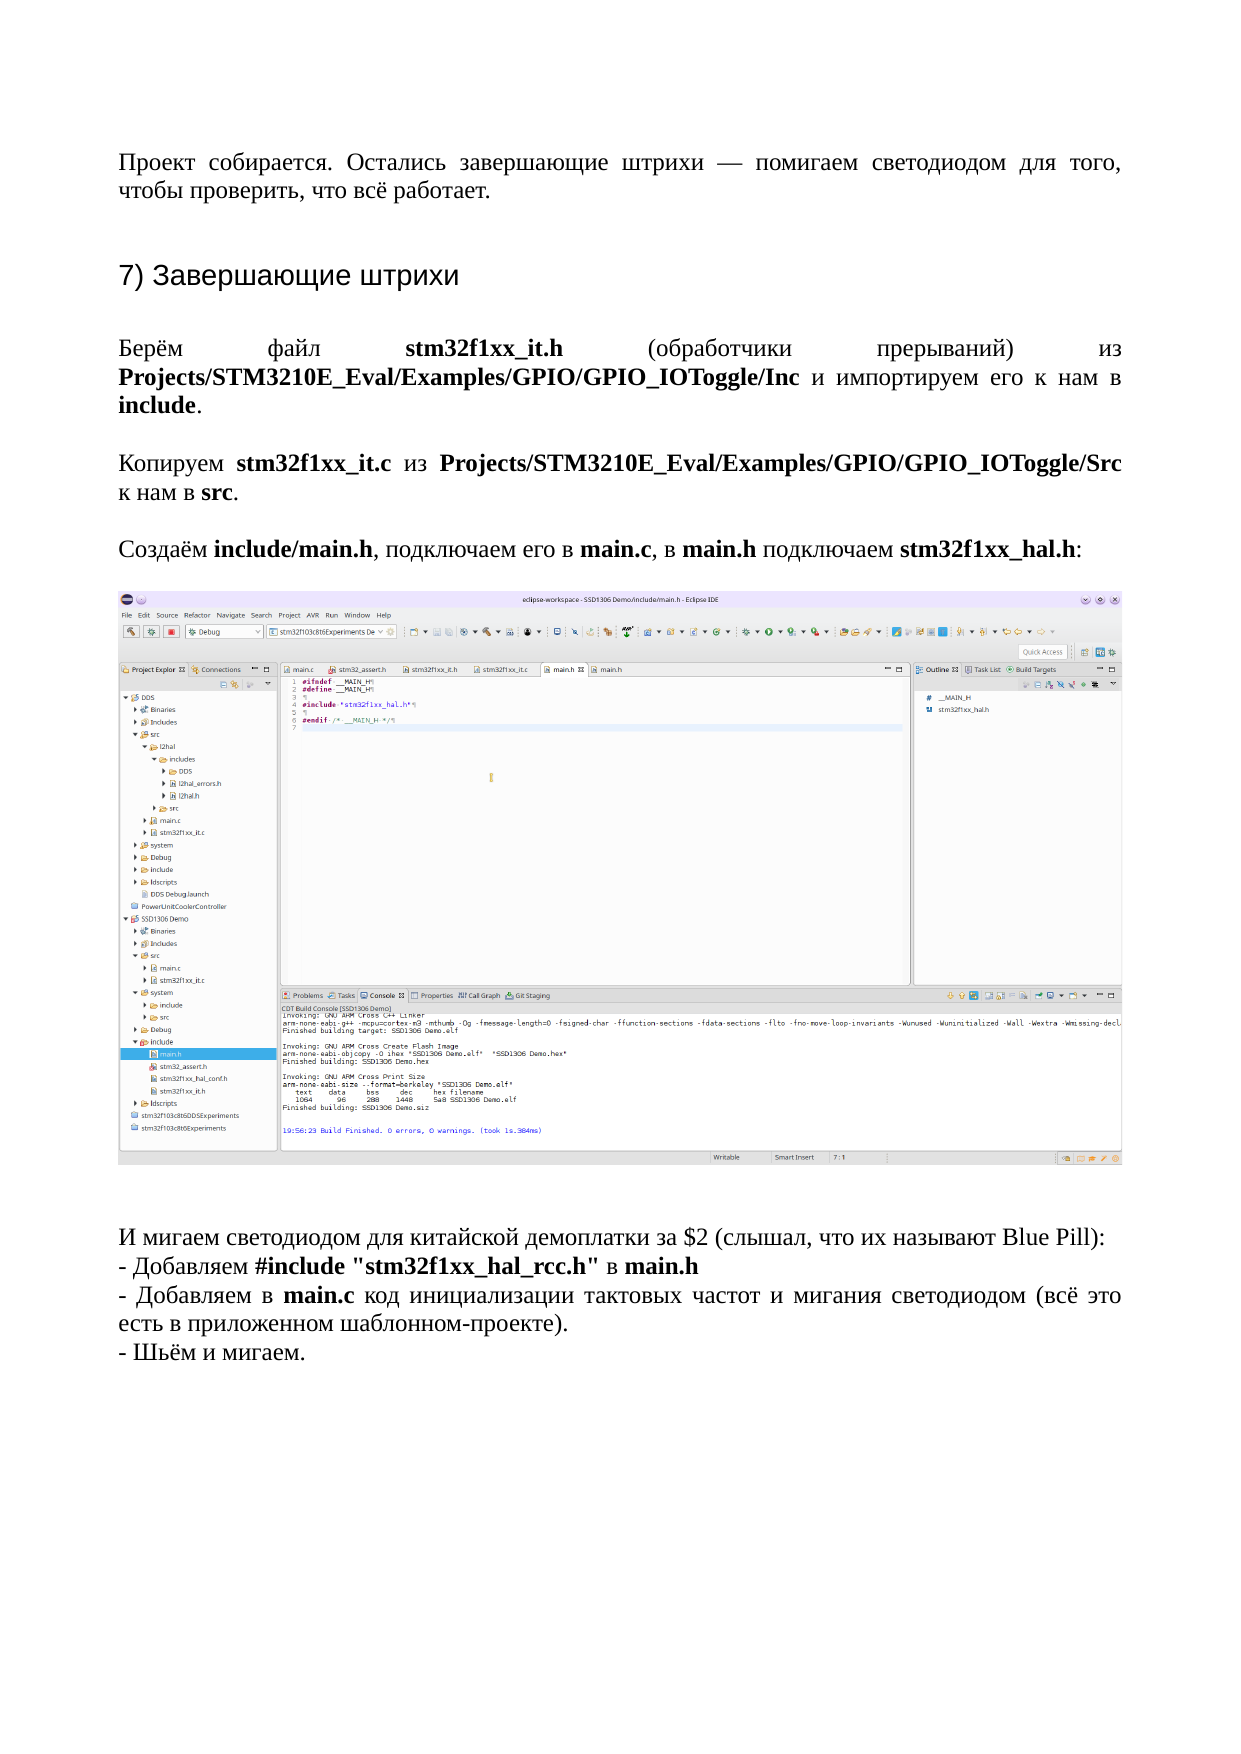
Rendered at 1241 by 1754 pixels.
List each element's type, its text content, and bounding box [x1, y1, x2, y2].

text Копируем stm32f1xx_it.c из Projects/STM3210E_Eval/Examples/GPIO/GPIO_IOToggle/Src к нам в src. [118, 448, 1122, 505]
text И мигаем светодиодом для китайской демоплатки за $2 (слышал, что их называют Blue Pill): [118, 1222, 1122, 1251]
text - Шьём и мигаем. [118, 1337, 1122, 1366]
text Проект собирается. Остались завершающие штрихи — помигаем светодиодом для того, чтобы проверить, что всё работает. [118, 147, 1122, 204]
text - Добавляем #include "stm32f1xx_hal_rcc.h" в main.h [118, 1251, 1122, 1280]
text Создаём include/main.h, подключаем его в main.c, в main.h подключаем stm32f1xx_hal.h: [118, 534, 1122, 563]
text Берём файл stm32f1xx_it.h (обработчики прерываний) из Projects/STM3210E_Eval/Examples/GPIO/GPIO_IOToggle/Inc и импортируем его к нам в include. [118, 333, 1122, 419]
subtitle 7) Завершающие штрихи [118, 258, 1122, 292]
picture [118, 591, 1123, 1165]
text - Добавляем в main.c код инициализации тактовых частот и мигания светодиодом (всё это есть в приложенном шаблонном-проекте). [118, 1280, 1122, 1337]
